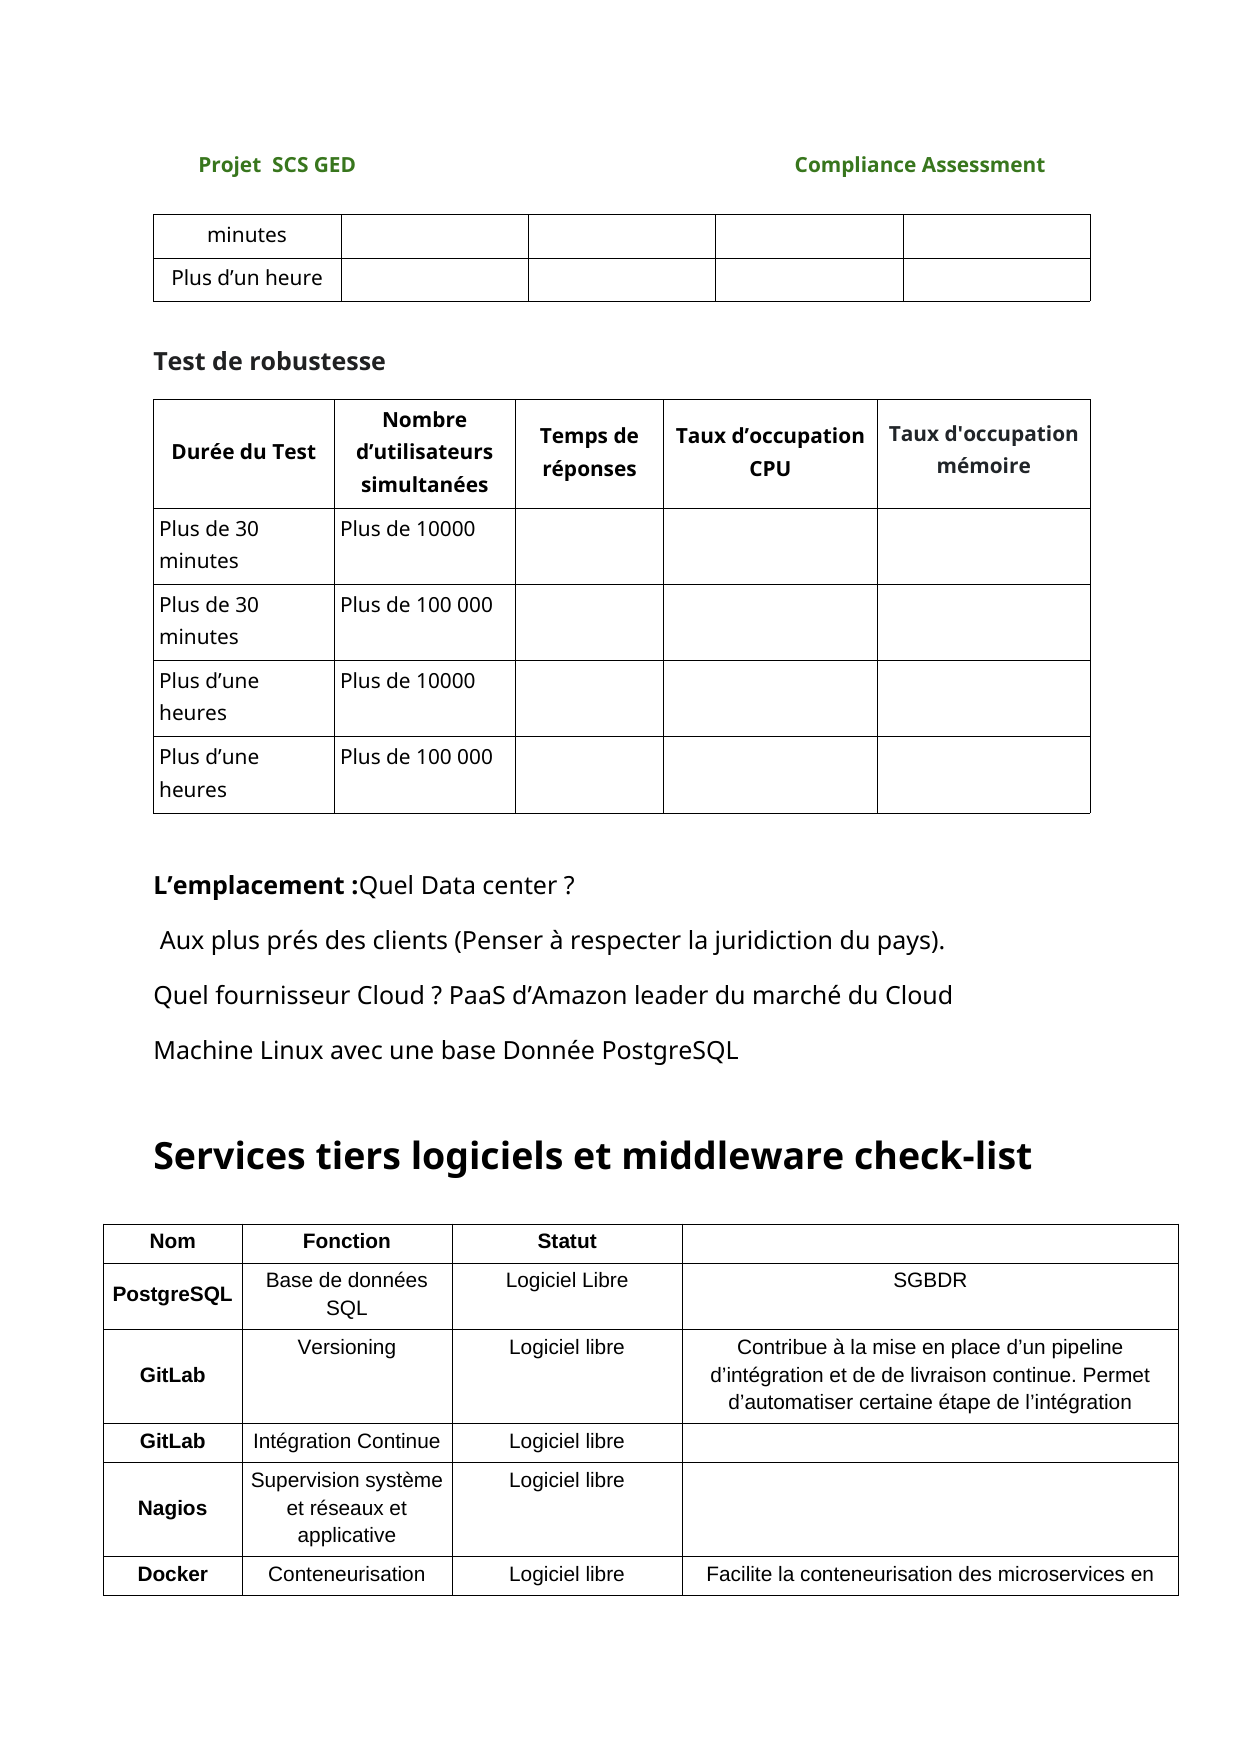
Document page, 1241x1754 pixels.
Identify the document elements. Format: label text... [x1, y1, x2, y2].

table_cell [904, 215, 1090, 258]
text Machine Linux avec une base Donnée PostgreSQL [153, 1033, 1090, 1067]
table_cell Plus de 30 minutes [154, 509, 334, 584]
table_header Durée du Test [154, 400, 334, 508]
table_cell [683, 1463, 1178, 1556]
table_cell Plus de 30 minutes [154, 585, 334, 660]
table_cell [664, 585, 877, 660]
table_cell Nagios [104, 1463, 242, 1556]
table_header Taux d'occupation mémoire [878, 400, 1090, 508]
table_cell [716, 215, 903, 258]
table_header Statut [453, 1225, 682, 1262]
subtitle Services tiers logiciels et middleware check-list [153, 1130, 1090, 1181]
table_header Nom [104, 1225, 242, 1262]
table_cell Logiciel libre [453, 1424, 682, 1462]
table_cell [516, 737, 663, 812]
table_cell GitLab [104, 1330, 242, 1423]
table_cell GitLab [104, 1424, 242, 1462]
table_header Temps de réponses [516, 400, 663, 508]
text L’emplacement :Quel Data center ? [153, 868, 1090, 902]
table_cell Plus d’un heure [154, 259, 341, 301]
table_cell [342, 215, 528, 258]
table_cell [529, 259, 715, 301]
table_cell Logiciel libre [453, 1557, 682, 1595]
table_cell [878, 585, 1090, 660]
table_cell Plus de 100 000 [335, 737, 515, 812]
table_header Taux d’occupation CPU [664, 400, 877, 508]
table_header Fonction [243, 1225, 452, 1262]
table_cell Conteneurisation [243, 1557, 452, 1595]
table_cell [878, 661, 1090, 736]
table_cell PostgreSQL [104, 1264, 242, 1329]
table_header [683, 1225, 1178, 1262]
table_cell Logiciel Libre [453, 1264, 682, 1329]
text Quel fournisseur Cloud ? PaaS d’Amazon leader du marché du Cloud [153, 978, 1090, 1012]
table_cell minutes [154, 215, 341, 258]
table_cell [904, 259, 1090, 301]
table_cell [664, 737, 877, 812]
table_cell Plus de 100 000 [335, 585, 515, 660]
table_header Nombre d’utilisateurs simultanées [335, 400, 515, 508]
table_cell SGBDR [683, 1264, 1178, 1329]
table_cell Logiciel libre [453, 1463, 682, 1556]
table_cell [683, 1424, 1178, 1462]
text Test de robustesse [153, 344, 1090, 378]
table_cell Facilite la conteneurisation des microservices en [683, 1557, 1178, 1595]
table_cell [529, 215, 715, 258]
table_cell [516, 585, 663, 660]
table_cell Versioning [243, 1330, 452, 1423]
table_cell Logiciel libre [453, 1330, 682, 1423]
table_cell Intégration Continue [243, 1424, 452, 1462]
table_cell Docker [104, 1557, 242, 1595]
table_cell Plus de 10000 [335, 509, 515, 584]
table_cell [878, 509, 1090, 584]
table_cell [516, 661, 663, 736]
table_cell [516, 509, 663, 584]
table_cell [664, 509, 877, 584]
table_cell Plus d’une heures [154, 661, 334, 736]
table_cell Plus de 10000 [335, 661, 515, 736]
table_cell [716, 259, 903, 301]
text Aux plus prés des clients (Penser à respecter la juridiction du pays). [153, 923, 1090, 957]
table_cell Plus d’une heures [154, 737, 334, 812]
table_cell Base de données SQL [243, 1264, 452, 1329]
table_cell [342, 259, 528, 301]
table_cell [878, 737, 1090, 812]
table_cell [664, 661, 877, 736]
table_cell Supervision système et réseaux et applicative [243, 1463, 452, 1556]
table_cell Contribue à la mise en place d’un pipeline d’intégration et de de livraison continue. Permet d’automatiser certaine étape de l’intégration [683, 1330, 1178, 1423]
